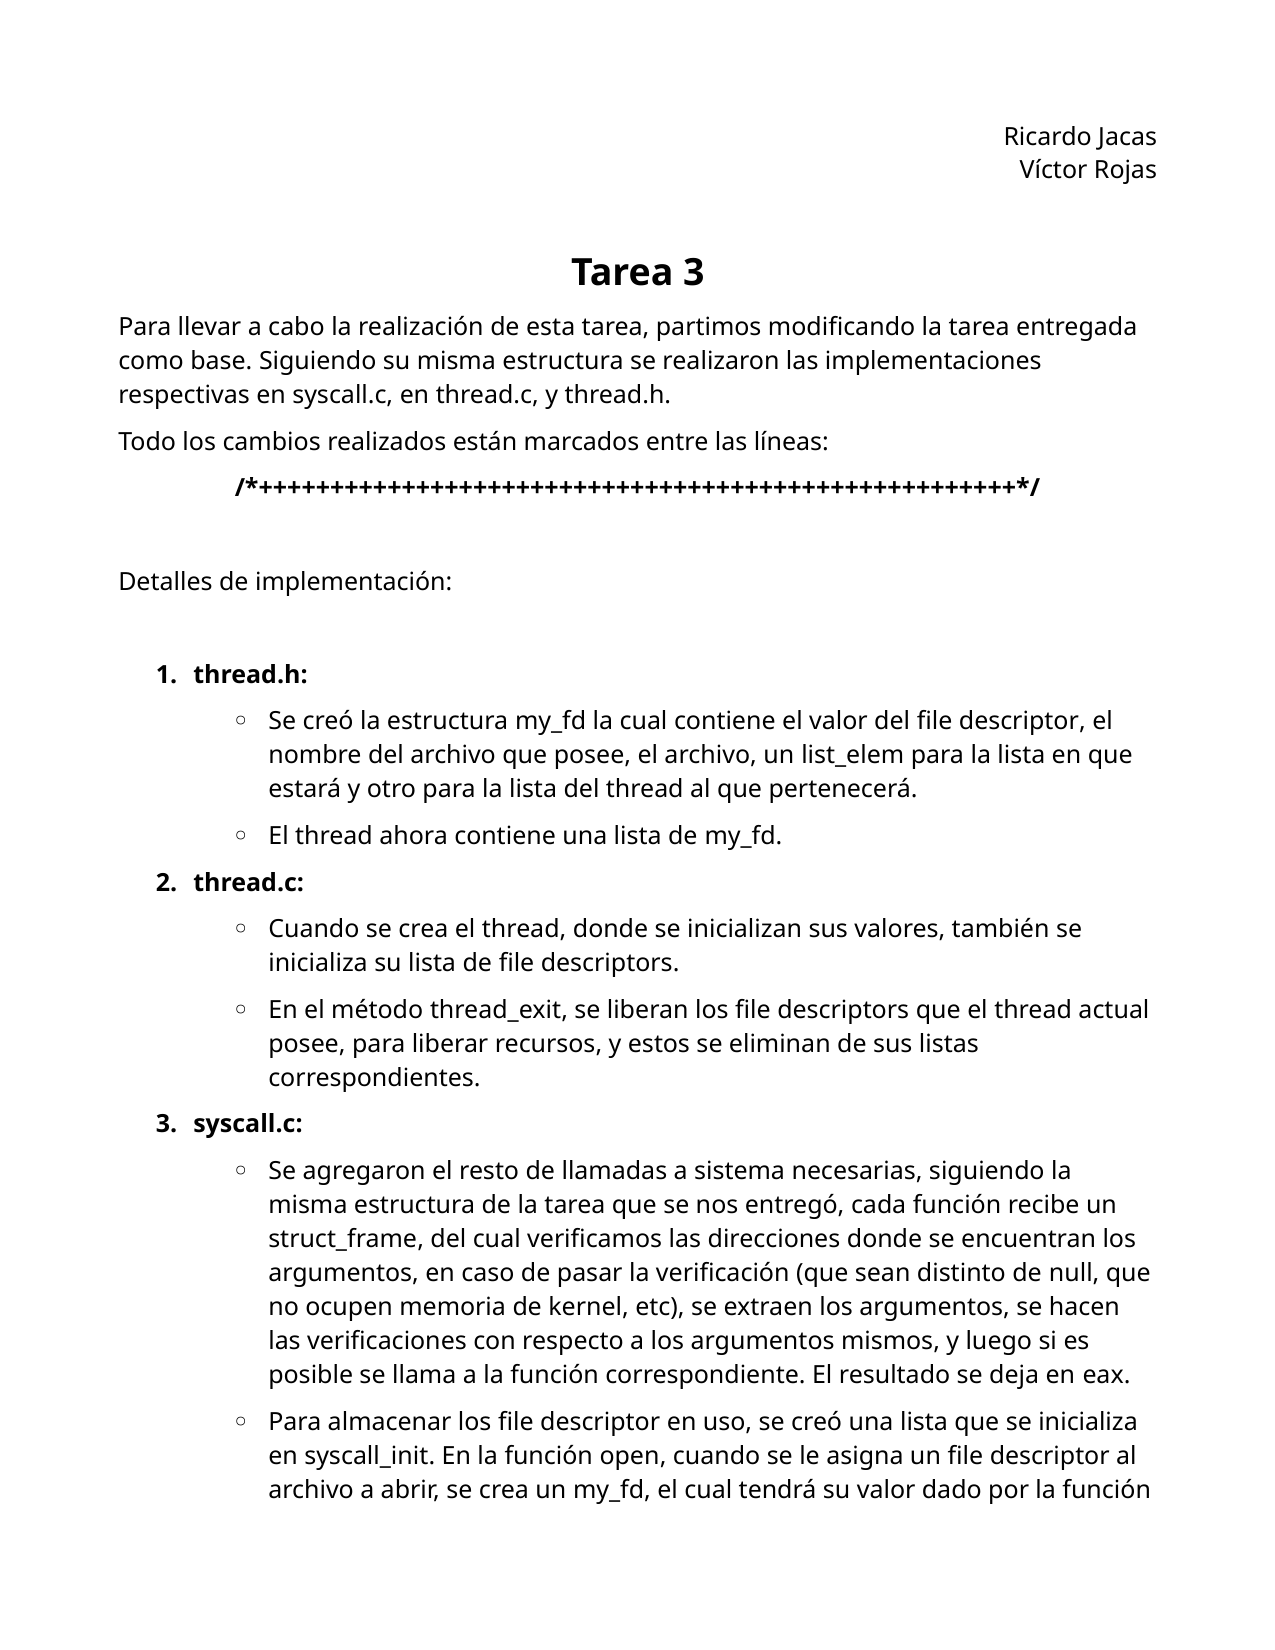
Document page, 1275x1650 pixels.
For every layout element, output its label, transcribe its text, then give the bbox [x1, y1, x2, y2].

list syscall.c: [156, 1106, 1157, 1140]
list Se agregaron el resto de llamadas a sistema necesarias, siguiendo la misma estructura de la tarea que se nos entregó, cada función recibe un struct_frame, del cual verificamos las direcciones donde se encuentran los argumentos, en caso de pasar la verificación (que sean distinto de null, que no ocupen memoria de kernel, etc), se extraen los argumentos, se hacen las verificaciones con respecto a los argumentos mismos, y luego si es posible se llama a la función correspondiente. El resultado se deja en eax. [231, 1153, 1157, 1391]
text Víctor Rojas [118, 152, 1157, 186]
list Cuando se crea el thread, donde se inicializan sus valores, también se inicializa su lista de file descriptors. [231, 911, 1157, 979]
text Todo los cambios realizados están marcados entre las líneas: [118, 423, 1157, 458]
text Detalles de implementación: [118, 563, 1157, 597]
list Se creó la estructura my_fd la cual contiene el valor del file descriptor, el nombre del archivo que posee, el archivo, un list_elem para la lista en que estará y otro para la lista del thread al que pertenecerá. [231, 703, 1157, 805]
list El thread ahora contiene una lista de my_fd. [231, 818, 1157, 852]
list En el método thread_exit, se liberan los file descriptors que el thread actual posee, para liberar recursos, y estos se eliminan de sus listas correspondientes. [231, 991, 1157, 1093]
text /*+++++++++++++++++++++++++++++++++++++++++++++++++++++*/ [118, 470, 1157, 504]
title Tarea 3 [118, 245, 1157, 296]
list thread.c: [156, 864, 1157, 898]
list thread.h: [156, 656, 1157, 690]
list Para almacenar los file descriptor en uso, se creó una lista que se inicializa en syscall_init. En la función open, cuando se le asigna un file descriptor al archivo a abrir, se crea un my_fd, el cual tendrá su valor dado por la función [231, 1403, 1157, 1506]
text Ricardo Jacas [118, 118, 1157, 152]
text Para llevar a cabo la realización de esta tarea, partimos modificando la tarea entregada como base. Siguiendo su misma estructura se realizaron las implementaciones respectivas en syscall.c, en thread.c, y thread.h. [118, 309, 1157, 411]
